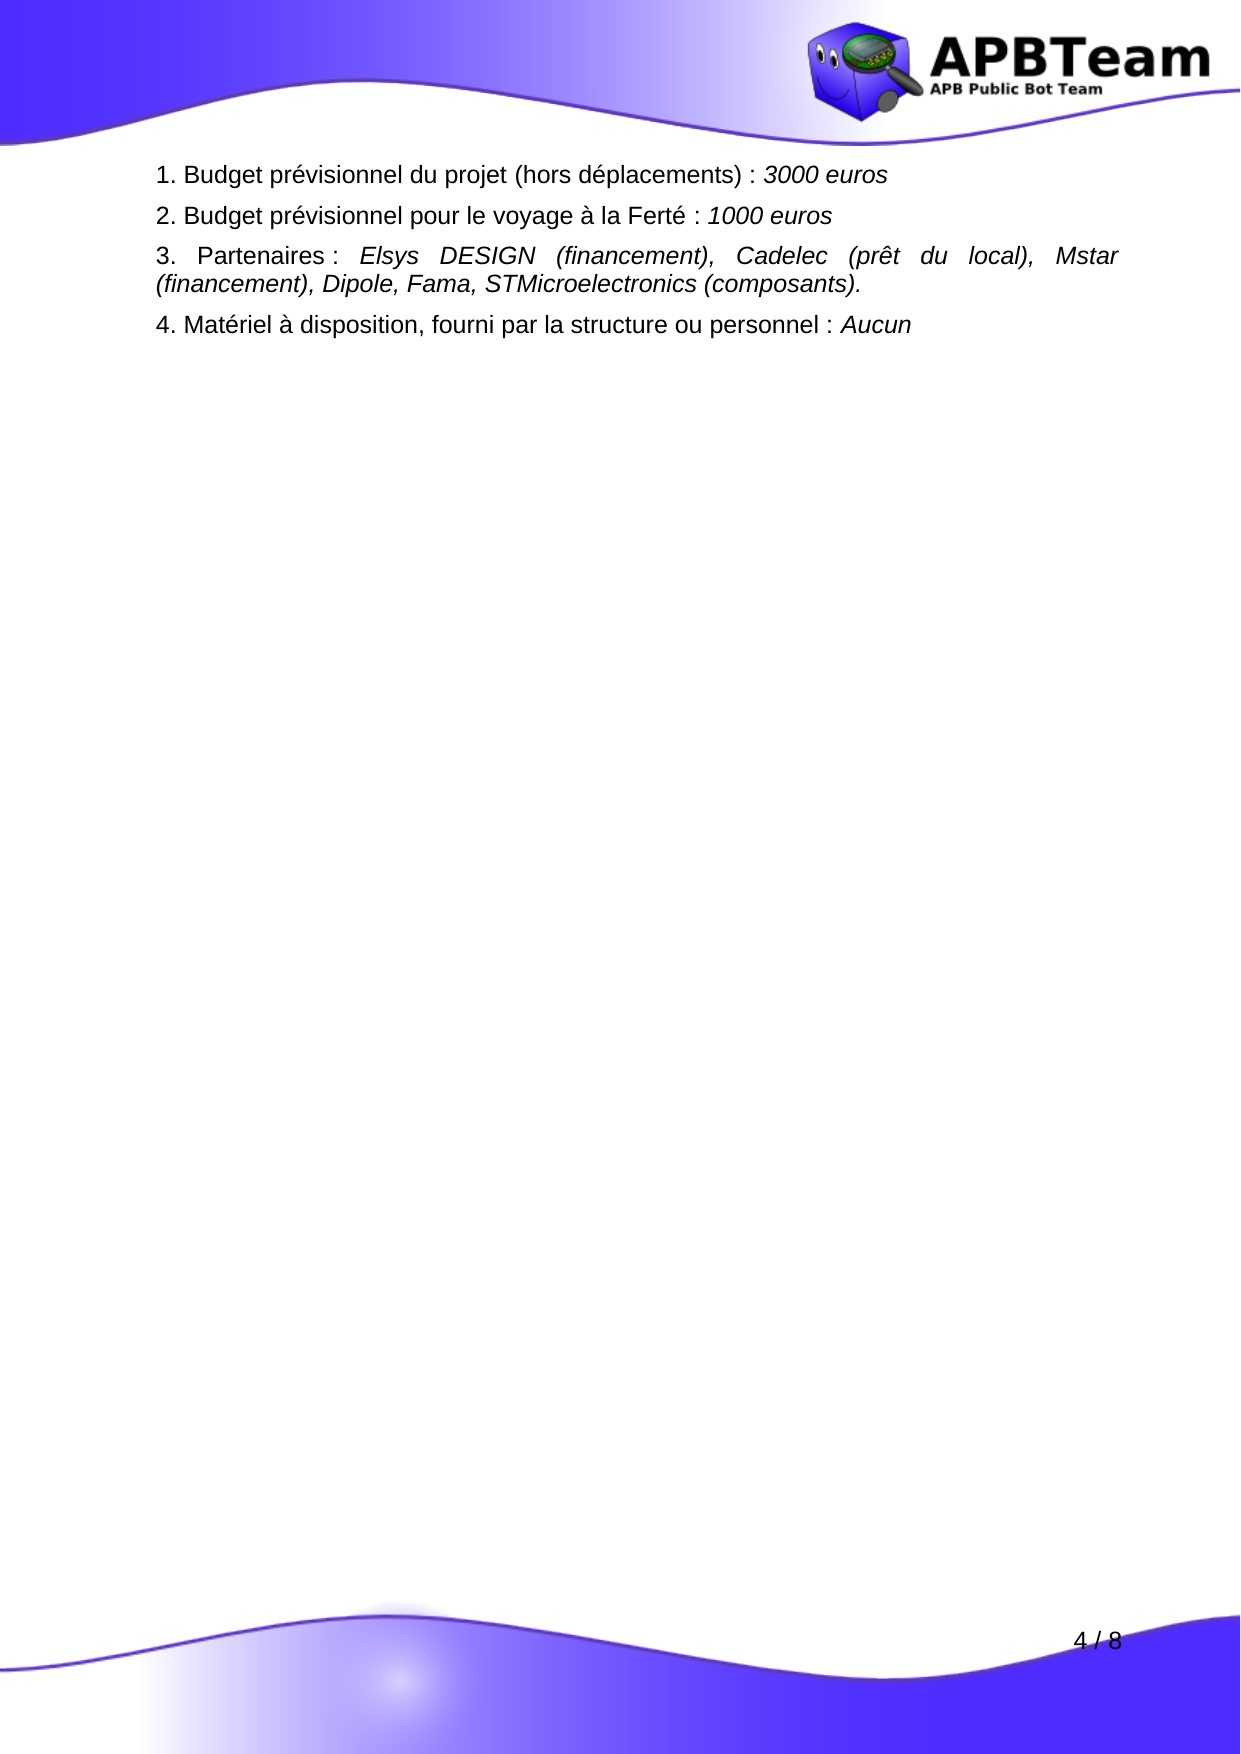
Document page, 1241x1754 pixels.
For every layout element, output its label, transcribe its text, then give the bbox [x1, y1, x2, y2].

text 1. Budget prévisionnel du projet (hors déplacements) : 3000 euros [156, 161, 1122, 189]
text 2. Budget prévisionnel pour le voyage à la Ferté : 1000 euros [156, 202, 1122, 229]
text 3. Partenaires : Elsys DESIGN (financement), Cadelec (prêt du local), Mstar (financement), Dipole, Fama, STMicroelectronics (composants). [156, 242, 1122, 298]
picture [0, 0, 1241, 146]
text 4. Matériel à disposition, fourni par la structure ou personnel : Aucun [156, 310, 1122, 338]
picture [0, 1599, 1241, 1754]
